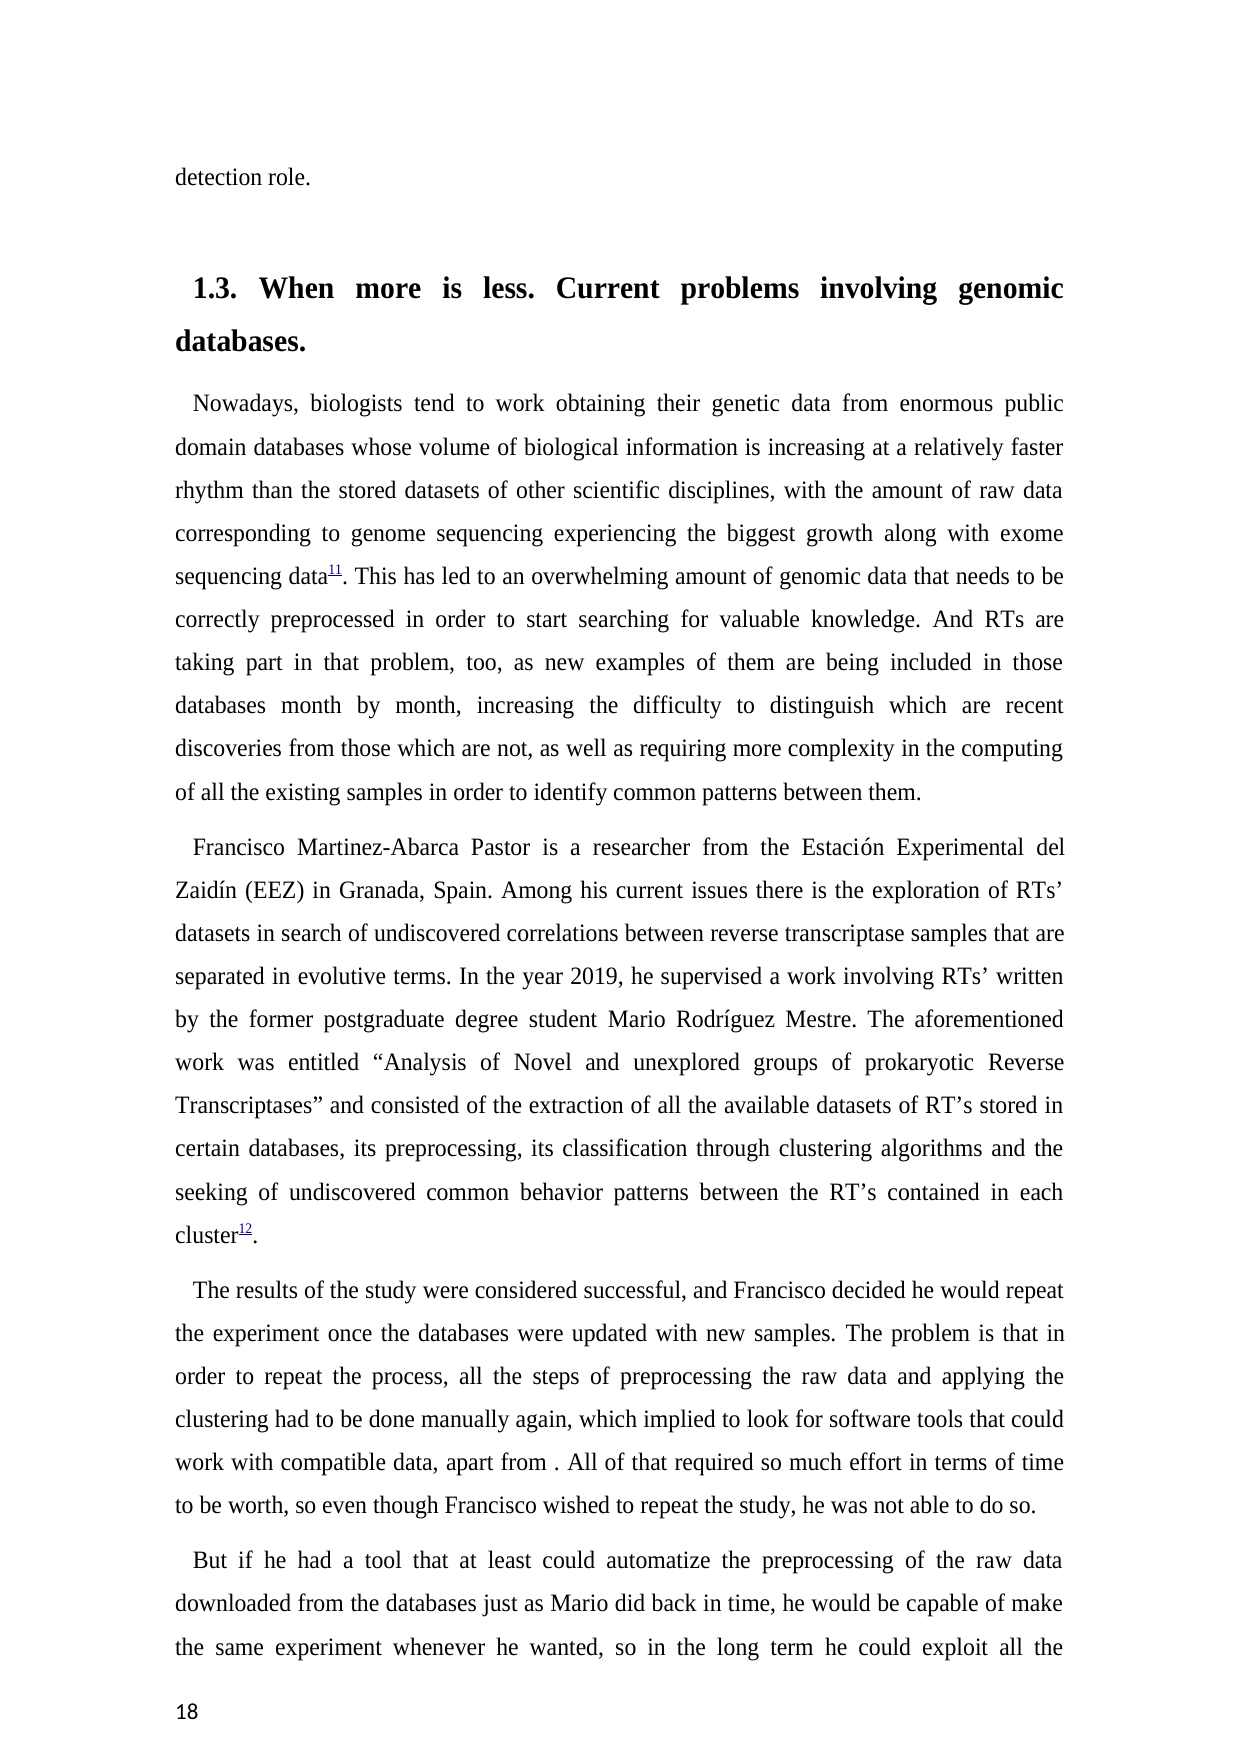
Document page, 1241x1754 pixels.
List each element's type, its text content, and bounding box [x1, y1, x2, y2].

text The results of the study were considered successful, and Francisco decided he would repeat the experiment once the databases were updated with new samples. The problem is that in order to repeat the process, all the steps of preprocessing the raw data and applying the clustering had to be done manually again, which implied to look for software tools that could work with compatible data, apart from . All of that required so much effort in terms of time to be worth, so even though Francisco wished to repeat the study, he was not able to do so. [175, 1275, 1065, 1519]
text Francisco Martinez-Abarca Pastor is a researcher from the Estación Experimental del Zaidín (EEZ) in Granada, Spain. Among his current issues there is the exploration of RTs’ datasets in search of undiscovered correlations between reverse transcriptase samples that are separated in evolutive terms. In the year 2019, he supervised a work involving RTs’ written by the former postgraduate degree student Mario Rodríguez Mestre. The aforementioned work was entitled “Analysis of Novel and unexplored groups of prokaryotic Reverse Transcriptases” and consisted of the extraction of all the available datasets of RT’s stored in certain databases, its preprocessing, its classification through clustering algorithms and the seeking of undiscovered common behavior patterns between the RT’s contained in each cluster12. [175, 832, 1065, 1248]
text But if he had a tool that at least could automatize the preprocessing of the raw data downloaded from the databases just as Mario did back in time, he would be capable of make the same experiment whenever he wanted, so in the long term he could exploit all the [175, 1545, 1065, 1660]
text detection role. [175, 162, 1065, 191]
text Nowadays, biologists tend to work obtaining their genetic data from enormous public domain databases whose volume of biological information is increasing at a relatively faster rhythm than the stored datasets of other scientific disciplines, with the amount of raw data corresponding to genome sequencing experiencing the biggest growth along with exome sequencing data11. This has led to an overwhelming amount of genomic data that needs to be correctly preprocessed in order to start searching for valuable knowledge. And RTs are taking part in that problem, too, as new examples of them are being included in those databases month by month, increasing the difficulty to distinguish which are recent discoveries from those which are not, as well as requiring more complexity in the computing of all the existing samples in order to identify common patterns between them. [175, 388, 1065, 805]
text 1.3. When more is less. Current problems involving genomic databases. [175, 269, 1065, 359]
